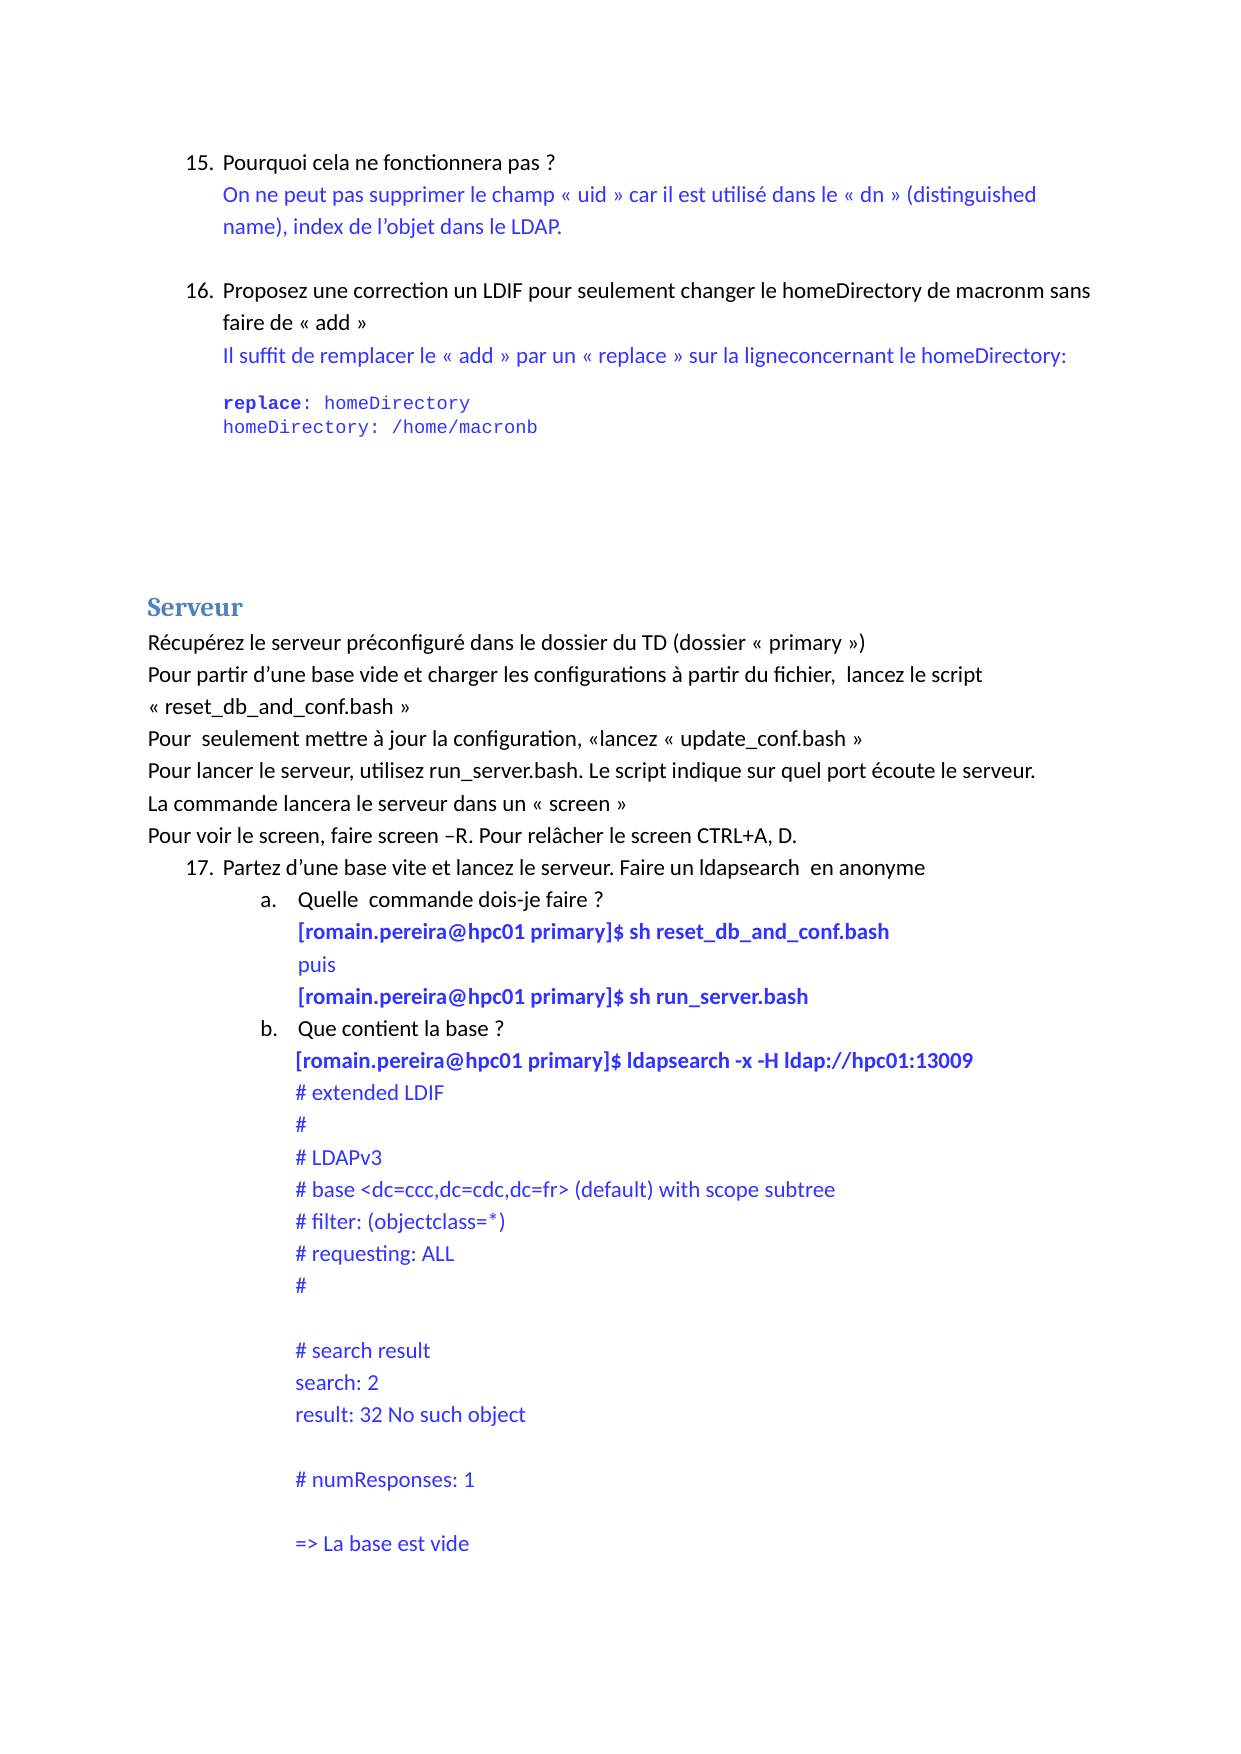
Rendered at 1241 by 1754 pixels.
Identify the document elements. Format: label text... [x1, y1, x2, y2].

list => La base est vide [223, 1529, 1093, 1557]
text Pour seulement mettre à jour la configuration, «lancez « update_conf.bash » [148, 724, 1093, 752]
list Partez d’une base vite et lancez le serveur. Faire un ldapsearch en anonyme [185, 853, 1093, 881]
text Récupérez le serveur préconfiguré dans le dossier du TD (dossier « primary ») [148, 628, 1093, 656]
list On ne peut pas supprimer le champ « uid » car il est utilisé dans le « dn » (distinguished name), index de l’objet dans le LDAP. [223, 180, 1093, 240]
list # extended LDIF [223, 1078, 1093, 1106]
list # [223, 1111, 1093, 1139]
list Que contient la base ? [260, 1014, 1093, 1042]
list Proposez une correction un LDIF pour seulement changer le homeDirectory de macronm sans faire de « add » [185, 276, 1093, 337]
list [romain.pereira@hpc01 primary]$ sh run_server.bash [260, 982, 1093, 1010]
list # [223, 1272, 1093, 1299]
list # base <dc=ccc,dc=cdc,dc=fr> (default) with scope subtree [223, 1175, 1093, 1203]
list puis [260, 950, 1093, 978]
list [romain.pereira@hpc01 primary]$ ldapsearch -x -H ldap://hpc01:13009 [223, 1046, 1093, 1074]
list homeDirectory: /home/macronb [185, 418, 1093, 439]
text La commande lancera le serveur dans un « screen » [148, 789, 1093, 817]
text Pour partir d’une base vide et charger les configurations à partir du fichier, lancez le script « reset_db_and_conf.bash » [148, 660, 1093, 720]
list # filter: (objectclass=*) [223, 1207, 1093, 1235]
list # numResponses: 1 [223, 1465, 1093, 1493]
list replace: homeDirectory [185, 394, 1093, 415]
text Pour voir le screen, faire screen –R. Pour relâcher le screen CTRL+A, D. [148, 821, 1093, 849]
list Quelle commande dois-je faire ? [260, 885, 1093, 913]
list # requesting: ALL [223, 1239, 1093, 1267]
list result: 32 No such object [223, 1400, 1093, 1428]
text Pour lancer le serveur, utilisez run_server.bash. Le script indique sur quel port écoute le serveur. [148, 757, 1093, 784]
list Il suffit de remplacer le « add » par un « replace » sur la ligneconcernant le homeDirectory: [185, 341, 1093, 369]
list # LDAPv3 [223, 1143, 1093, 1171]
list search: 2 [223, 1368, 1093, 1396]
list # search result [223, 1336, 1093, 1364]
list Pourquoi cela ne fonctionnera pas ? [185, 148, 1093, 176]
list [romain.pereira@hpc01 primary]$ sh reset_db_and_conf.bash [260, 917, 1093, 946]
subtitle Serveur [148, 592, 1093, 623]
